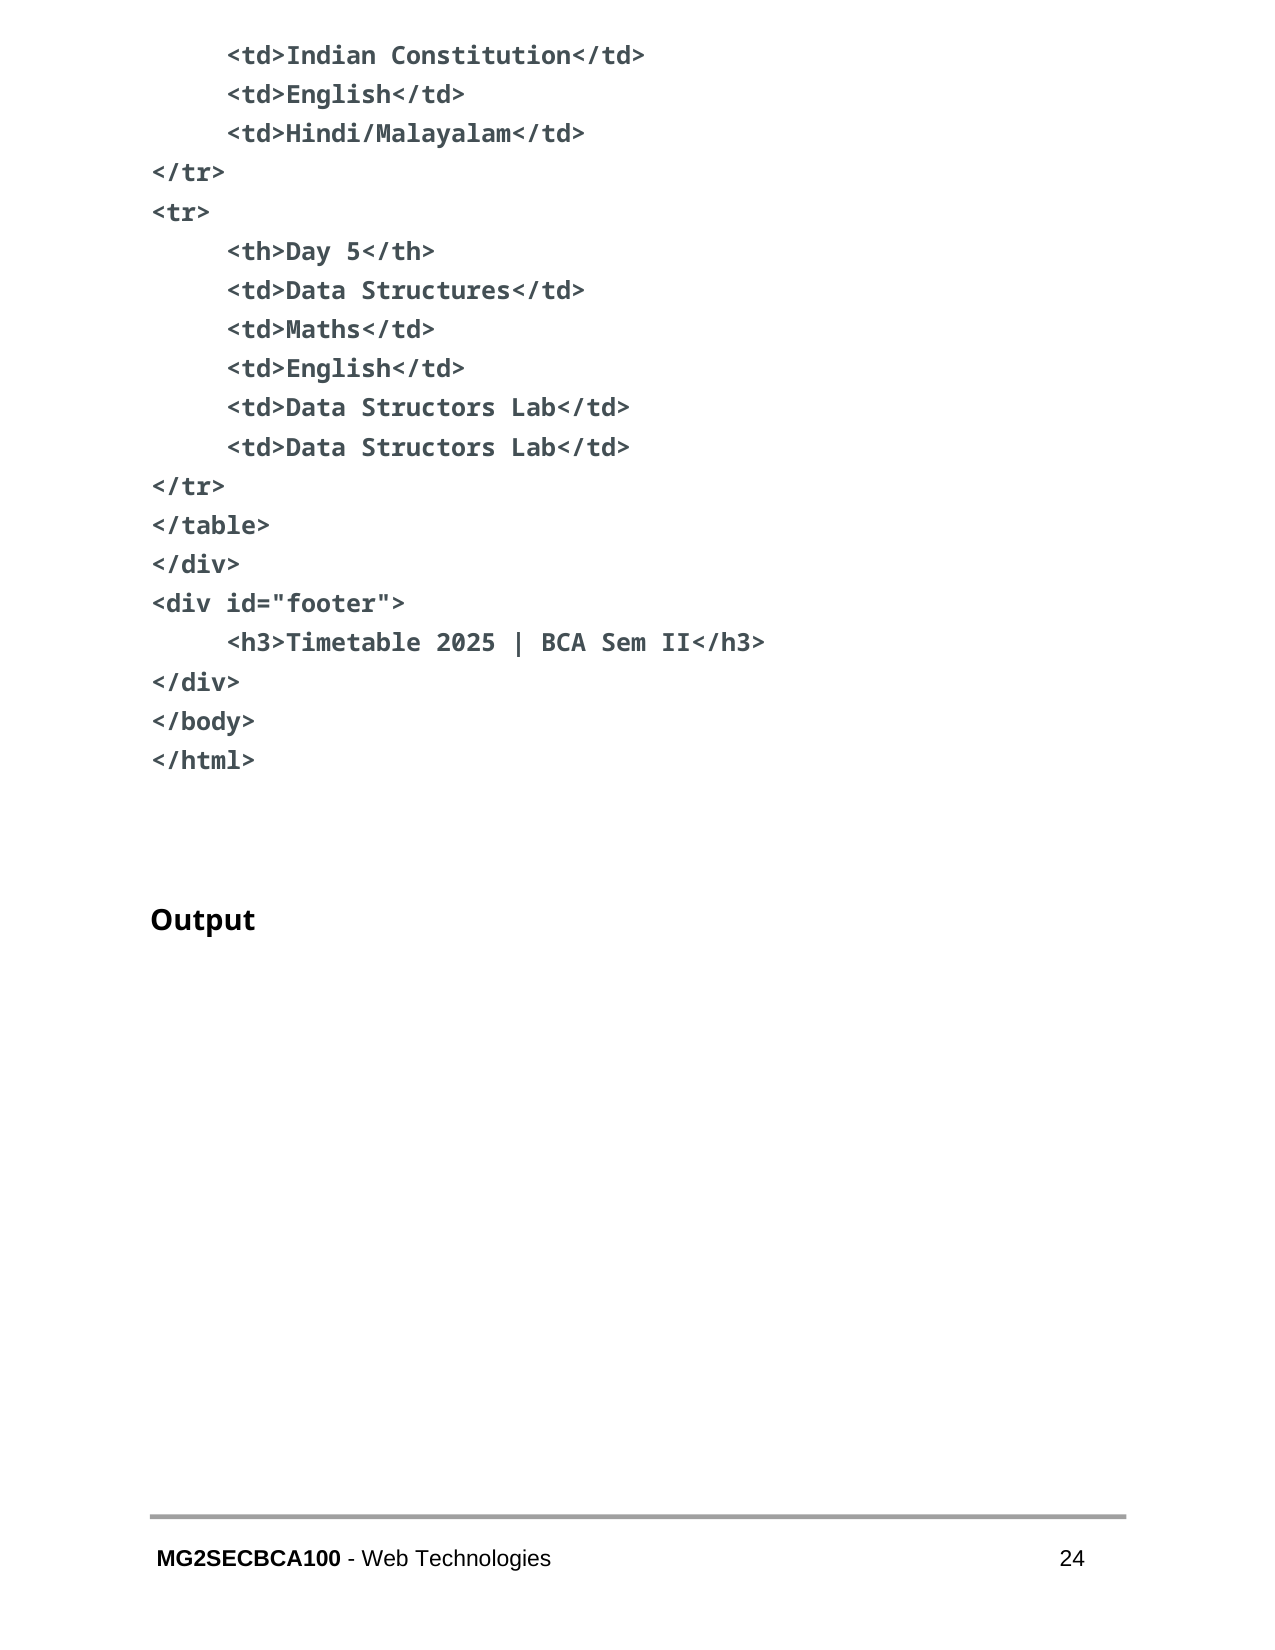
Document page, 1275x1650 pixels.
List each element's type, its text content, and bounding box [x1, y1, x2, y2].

text Output [150, 899, 1125, 939]
table_header <td>Indian Constitution</td> <td>English</td> <td>Hindi/Malayalam</td> </tr> <tr> <th>Day 5</th> <td>Data Structures</td> <td>Maths</td> <td>English</td> <td>Data Structors Lab</td> <td>Data Structors Lab</td> </tr> </table> </div> <div id="footer"> <h3>Timetable 2025 | BCA Sem II</h3> </div> </body> </html> [140, 38, 1114, 781]
